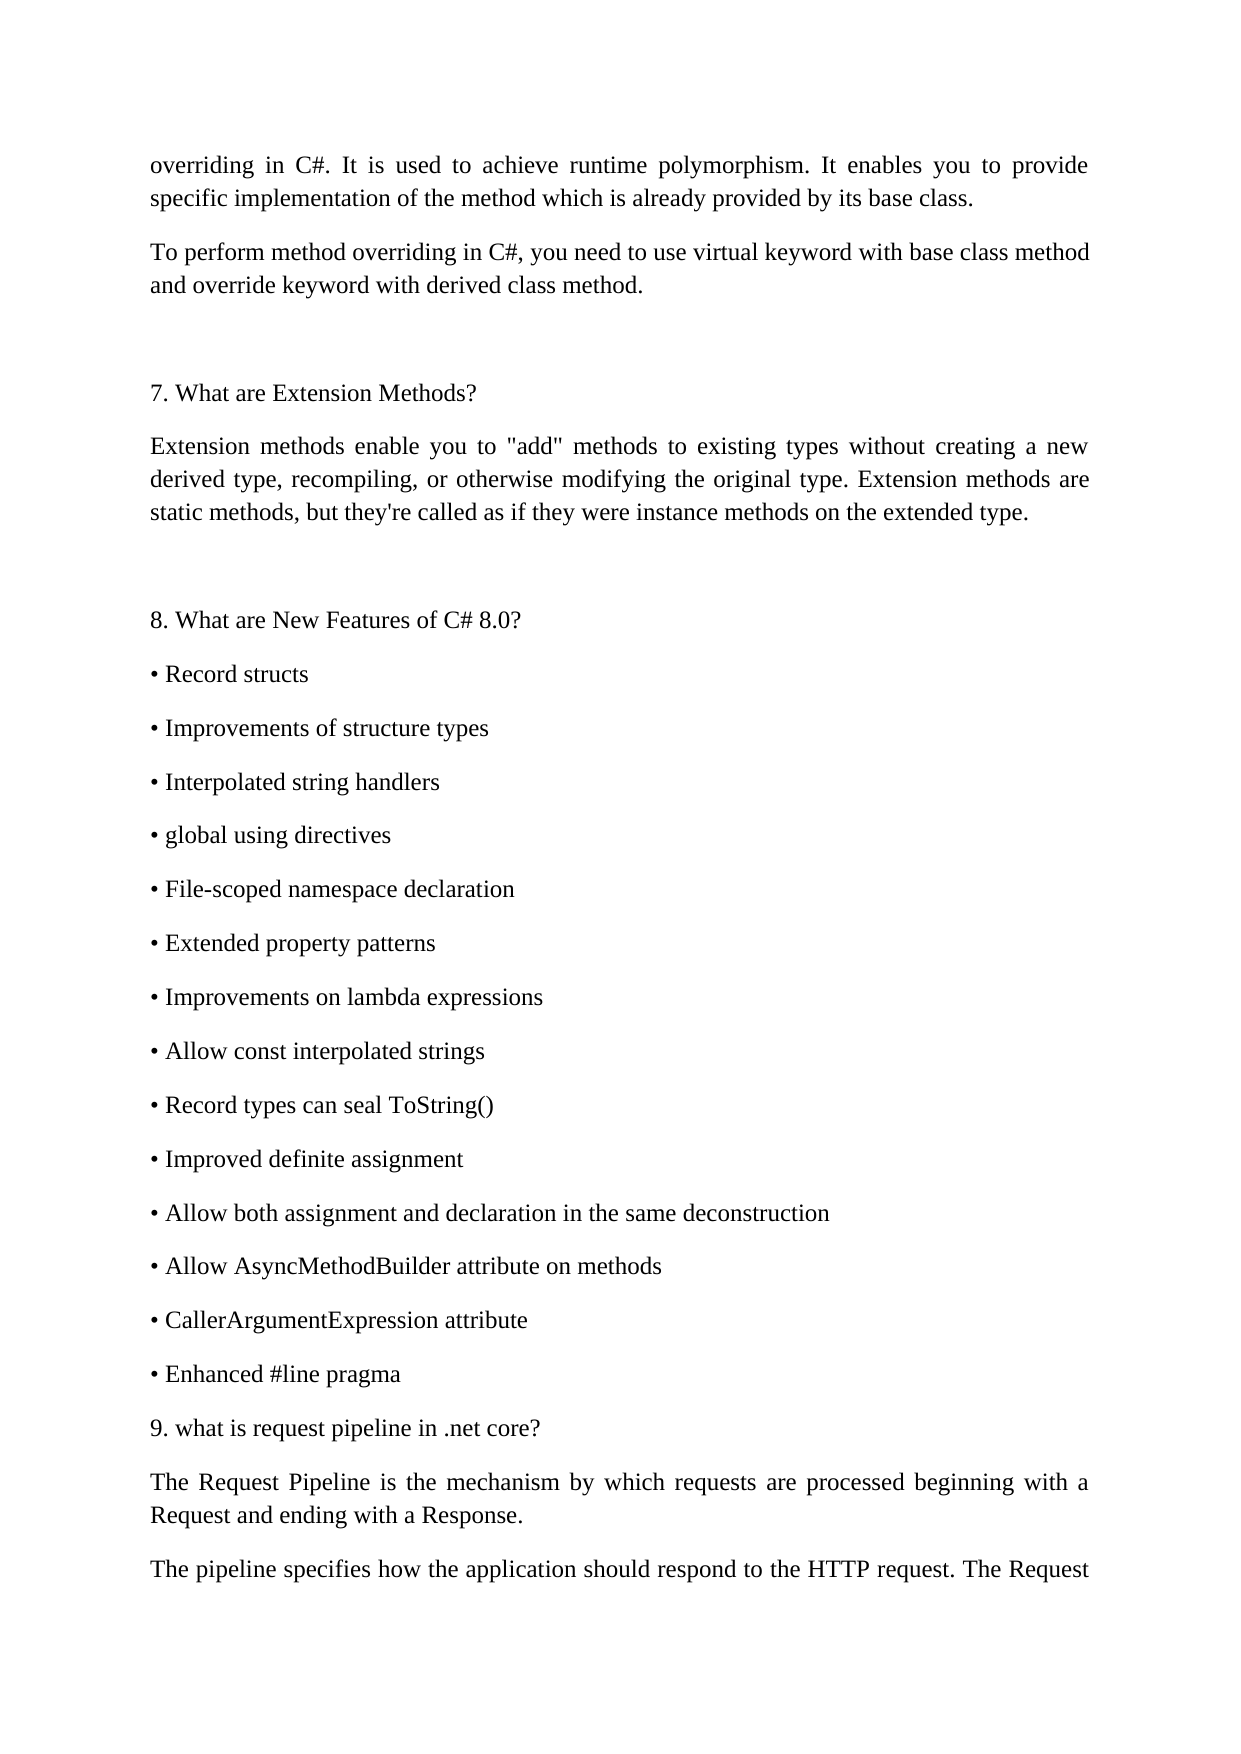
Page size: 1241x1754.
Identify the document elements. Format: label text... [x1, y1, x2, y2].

text • Allow AsyncMethodBuilder attribute on methods [150, 1251, 1090, 1280]
text • Improved definite assignment [150, 1144, 1090, 1172]
text • Allow const interpolated strings [150, 1036, 1090, 1065]
text • Allow both assignment and declaration in the same deconstruction [150, 1198, 1090, 1226]
text To perform method overriding in C#, you need to use virtual keyword with base class method and override keyword with derived class method. [150, 237, 1090, 299]
text The Request Pipeline is the mechanism by which requests are processed beginning with a Request and ending with a Response. [150, 1467, 1090, 1529]
text • Improvements on lambda expressions [150, 982, 1090, 1011]
text Extension methods enable you to "add" methods to existing types without creating a new derived type, recompiling, or otherwise modifying the original type. Extension methods are static methods, but they're called as if they were instance methods on the extended type. [150, 431, 1090, 526]
text • Record structs [150, 659, 1090, 688]
text • Record types can seal ToString() [150, 1090, 1090, 1119]
text 9. what is request pipeline in .net core? [150, 1413, 1090, 1442]
text • Extended property patterns [150, 928, 1090, 957]
text • File-scoped namespace declaration [150, 874, 1090, 903]
text overriding in C#. It is used to achieve runtime polymorphism. It enables you to provide specific implementation of the method which is already provided by its base class. [150, 150, 1090, 212]
text The pipeline specifies how the application should respond to the HTTP request. The Request [150, 1554, 1090, 1582]
text 8. What are New Features of C# 8.0? [150, 605, 1090, 634]
text 7. What are Extension Methods? [150, 378, 1090, 406]
text • Enhanced #line pragma [150, 1359, 1090, 1388]
text • Improvements of structure types [150, 713, 1090, 742]
text • CallerArgumentExpression attribute [150, 1305, 1090, 1334]
text • global using directives [150, 821, 1090, 849]
text • Interpolated string handlers [150, 767, 1090, 796]
